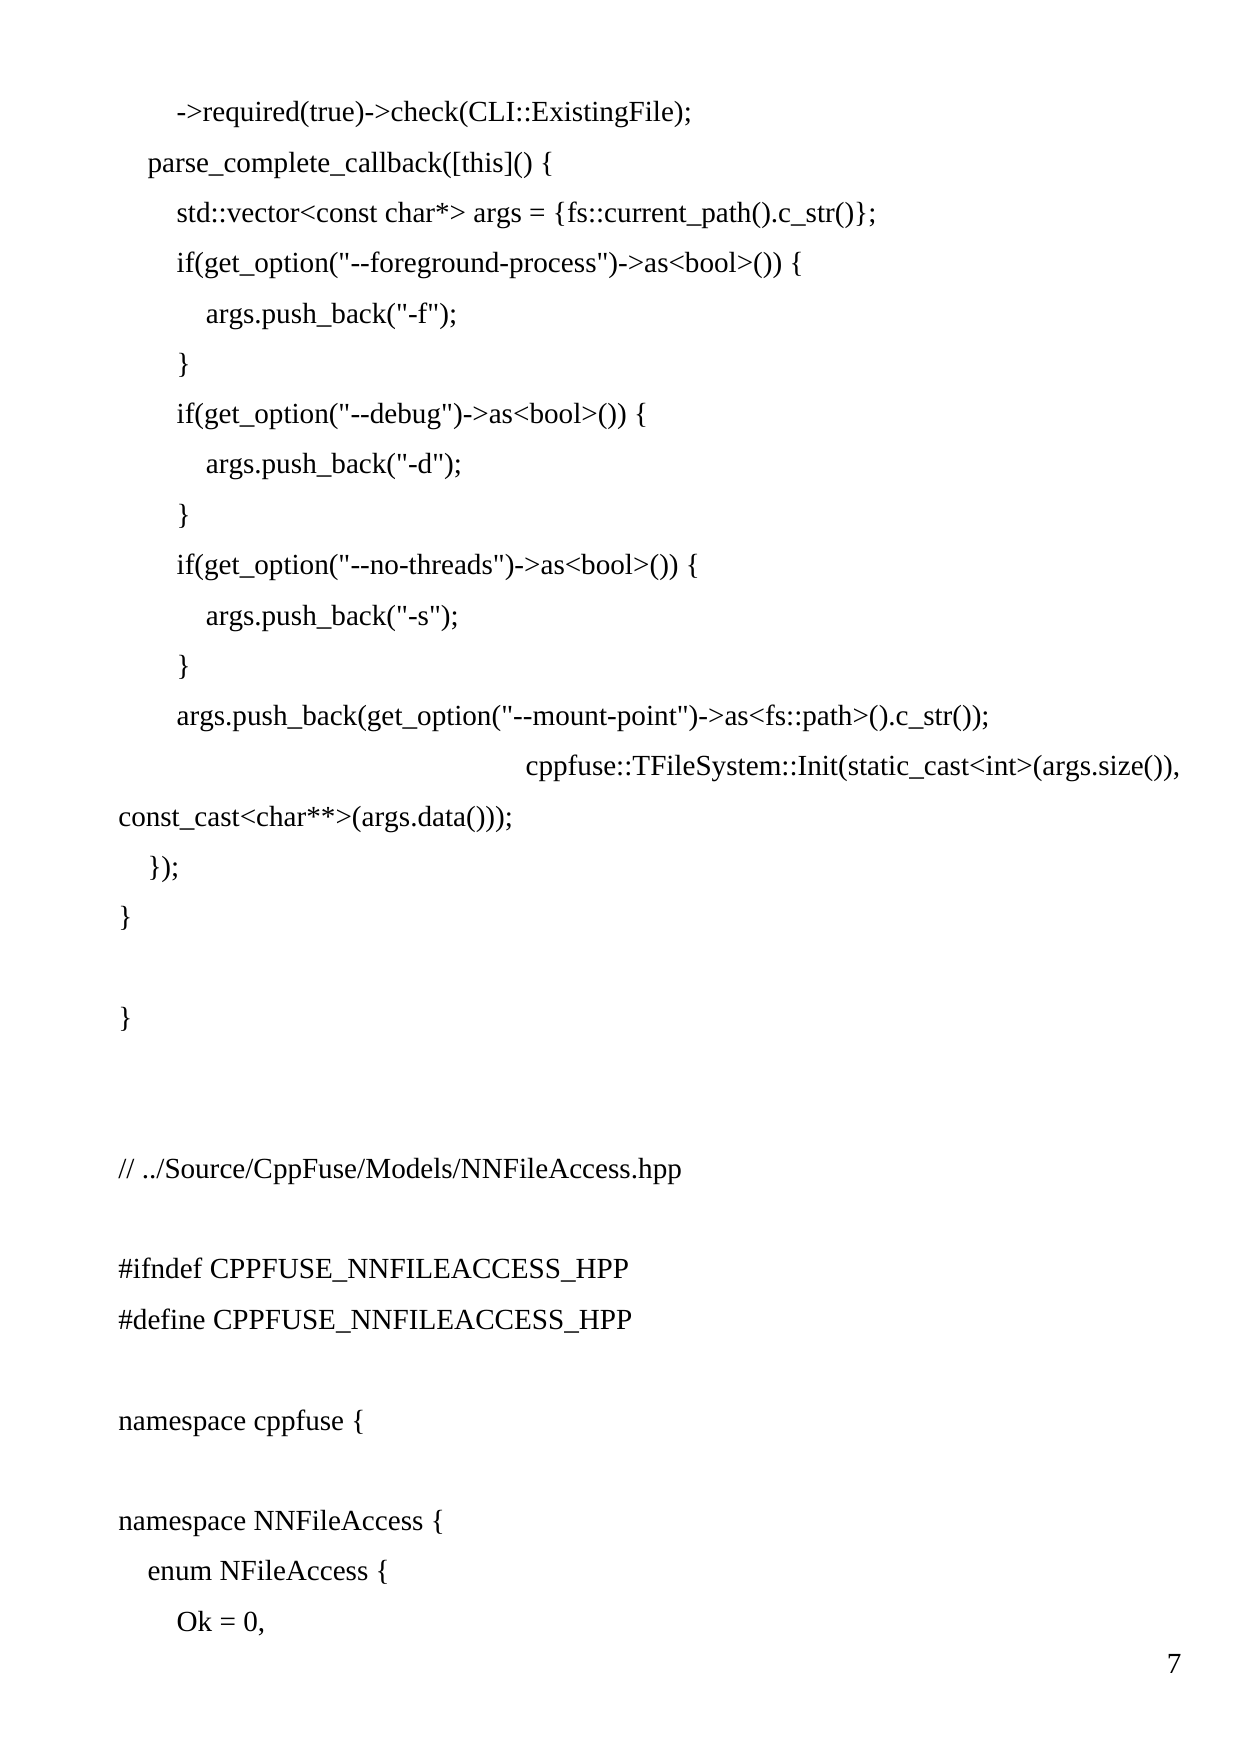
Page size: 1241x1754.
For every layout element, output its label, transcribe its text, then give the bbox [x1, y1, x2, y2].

text args.push_back("-d"); [118, 447, 1181, 480]
text } [118, 1000, 1181, 1034]
text args.push_back("-s"); [118, 598, 1181, 631]
text } [118, 648, 1181, 681]
text Ok = 0, [118, 1604, 1181, 1637]
text if(get_option("--debug")->as<bool>()) { [118, 396, 1181, 430]
text cppfuse::TFileSystem::Init(static_cast<int>(args.size()), const_cast<char**>(args.data())); [118, 748, 1181, 832]
text }); [118, 849, 1181, 883]
text args.push_back("-f"); [118, 296, 1181, 329]
text enum NFileAccess { [118, 1553, 1181, 1587]
text ->required(true)->check(CLI::ExistingFile); [118, 94, 1181, 128]
text } [118, 899, 1181, 933]
text // ../Source/CppFuse/Models/NNFileAccess.hpp [118, 1151, 1181, 1184]
text } [118, 497, 1181, 531]
text #define CPPFUSE_NNFILEACCESS_HPP [118, 1302, 1181, 1336]
text #ifndef CPPFUSE_NNFILEACCESS_HPP [118, 1252, 1181, 1285]
text if(get_option("--foreground-process")->as<bool>()) { [118, 245, 1181, 279]
text namespace cppfuse { [118, 1403, 1181, 1436]
text if(get_option("--no-threads")->as<bool>()) { [118, 547, 1181, 581]
text } [118, 346, 1181, 379]
text parse_complete_callback([this]() { [118, 145, 1181, 178]
text std::vector<const char*> args = {fs::current_path().c_str()}; [118, 195, 1181, 229]
text args.push_back(get_option("--mount-point")->as<fs::path>().c_str()); [118, 698, 1181, 732]
text namespace NNFileAccess { [118, 1503, 1181, 1537]
